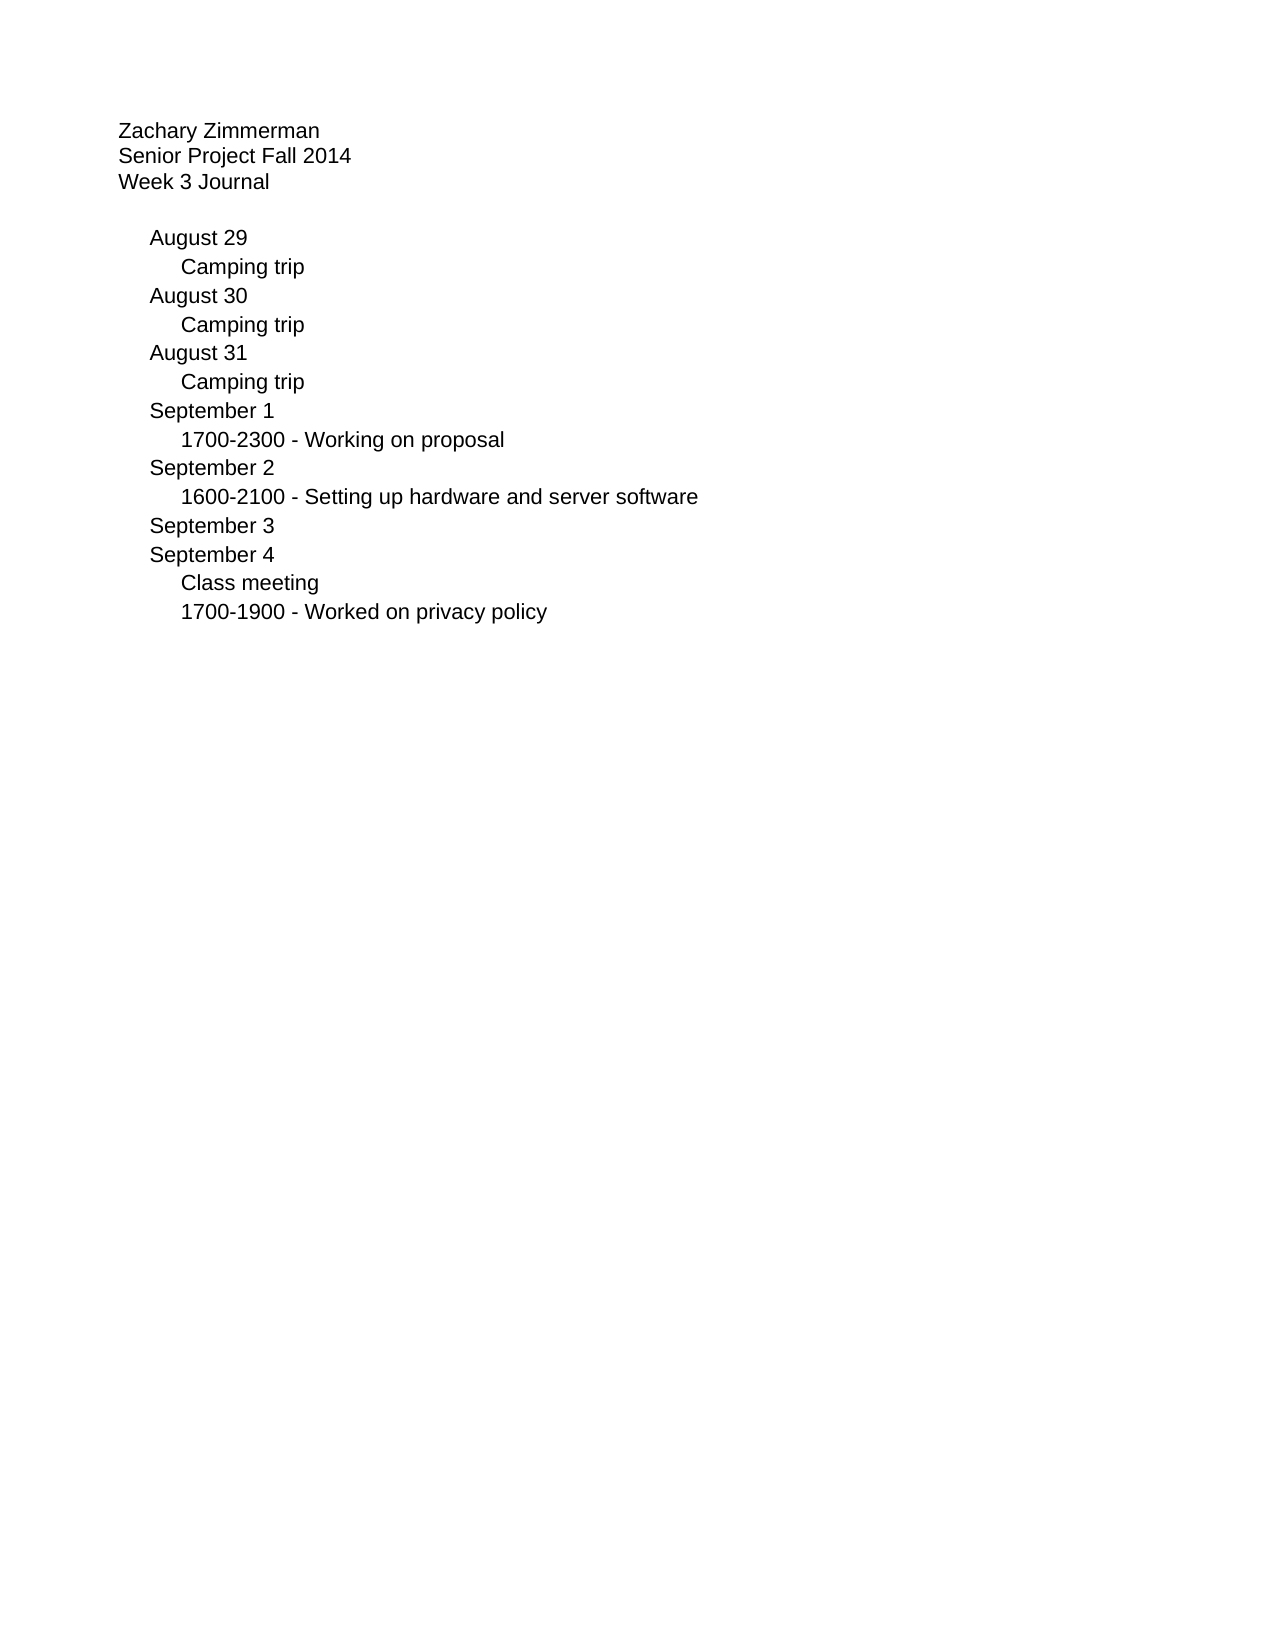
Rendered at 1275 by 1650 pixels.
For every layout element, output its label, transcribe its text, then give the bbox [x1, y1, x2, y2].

text Camping trip [118, 366, 1157, 395]
text 1700-2300 - Working on proposal [118, 424, 1157, 452]
text 1700-1900 - Worked on privacy policy [118, 596, 1157, 625]
text August 29 [118, 222, 1157, 251]
text Class meeting [118, 567, 1157, 596]
text August 31 [118, 337, 1157, 366]
text September 2 [118, 452, 1157, 481]
text September 1 [118, 395, 1157, 424]
text September 3 [118, 510, 1157, 539]
text September 4 [118, 539, 1157, 567]
text Camping trip [118, 309, 1157, 337]
text August 30 [118, 280, 1157, 309]
text Senior Project Fall 2014 [118, 143, 1157, 168]
text Zachary Zimmerman [118, 118, 1157, 143]
text Camping trip [118, 251, 1157, 280]
text 1600-2100 - Setting up hardware and server software [118, 481, 1157, 510]
text Week 3 Journal [118, 168, 1157, 194]
